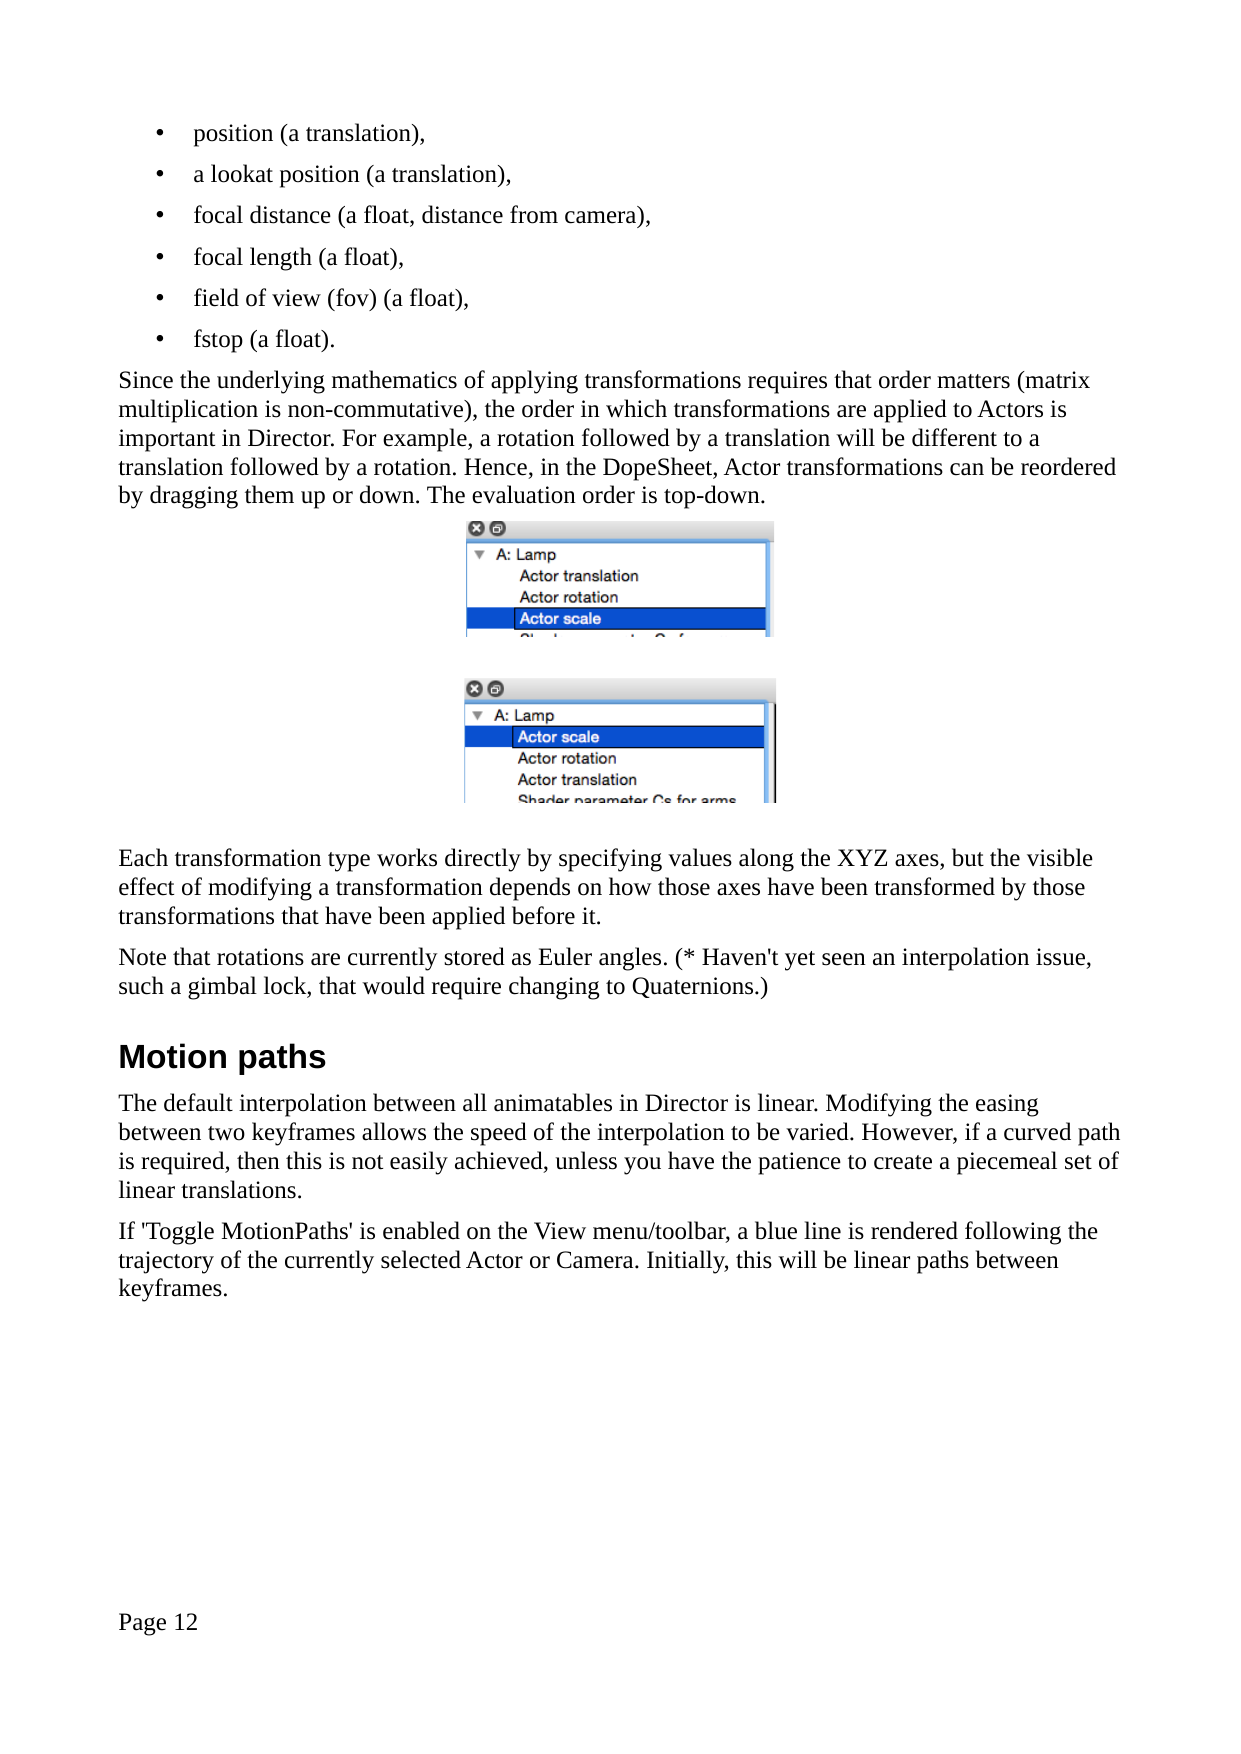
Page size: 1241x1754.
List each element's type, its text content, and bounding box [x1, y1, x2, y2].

picture [464, 678, 777, 803]
list fstop (a float). [156, 324, 1122, 353]
picture [466, 521, 775, 637]
list focal length (a float), [156, 242, 1122, 271]
list position (a translation), [156, 118, 1122, 147]
text If 'Toggle MotionPaths' is enabled on the View menu/toolbar, a blue line is rendered following the trajectory of the currently selected Actor or Camera. Initially, this will be linear paths between keyframes. [118, 1216, 1122, 1302]
text Note that rotations are currently stored as Euler angles. (* Haven't yet seen an interpolation issue, such a gimbal lock, that would require changing to Quaternions.) [118, 942, 1122, 1000]
text The default interpolation between all animatables in Director is linear. Modifying the easing between two keyframes allows the speed of the interpolation to be varied. However, if a curved path is required, then this is not easily achieved, unless you have the patience to create a piecemeal set of linear translations. [118, 1088, 1122, 1203]
subtitle Motion paths [118, 1037, 1122, 1076]
list focal distance (a float, distance from camera), [156, 201, 1122, 229]
text Since the underlying mathematics of applying transformations requires that order matters (matrix multiplication is non-commutative), the order in which transformations are applied to Actors is important in Director. For example, a rotation followed by a translation will be different to a translation followed by a rotation. Hence, in the DopeSheet, Actor transformations can be reordered by dragging them up or down. The evaluation order is top-down. [118, 366, 1122, 509]
list a lookat position (a translation), [156, 159, 1122, 188]
list field of view (fov) (a float), [156, 283, 1122, 312]
text Each transformation type works directly by specifying values along the XYZ axes, but the visible effect of modifying a transformation depends on how those axes have been transformed by those transformations that have been applied before it. [118, 843, 1122, 930]
